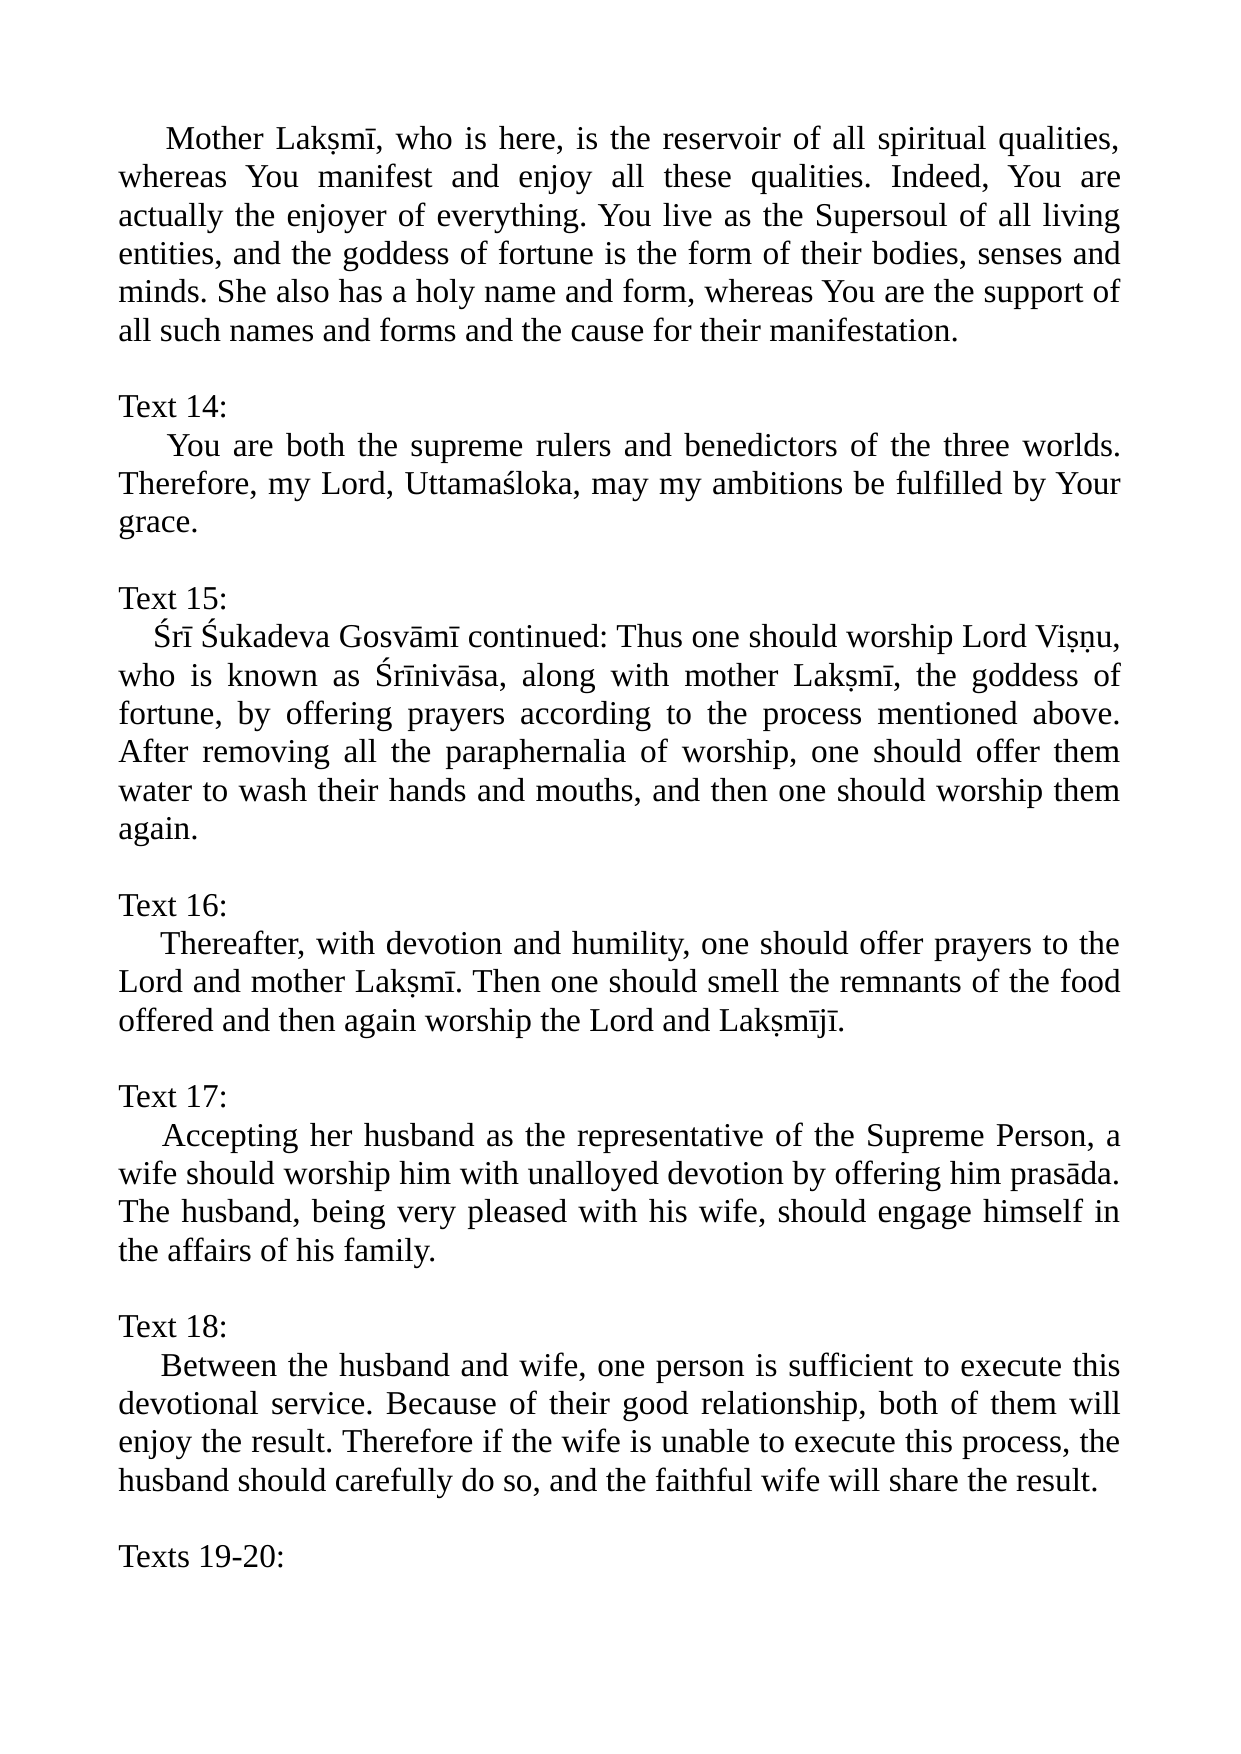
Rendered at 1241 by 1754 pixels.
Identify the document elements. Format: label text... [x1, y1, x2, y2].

text Text 14: [118, 386, 1122, 425]
text Text 17: [118, 1076, 1122, 1115]
text Text 16: [118, 885, 1122, 923]
text Text 18: [118, 1306, 1122, 1345]
text Mother Lakṣmī, who is here, is the reservoir of all spiritual qualities, whereas You manifest and enjoy all these qualities. Indeed, You are actually the enjoyer of everything. You live as the Supersoul of all living entities, and the goddess of fortune is the form of their bodies, senses and minds. She also has a holy name and form, whereas You are the support of all such names and forms and the cause for their manifestation. [118, 118, 1122, 348]
text Śrī Śukadeva Gosvāmī continued: Thus one should worship Lord Viṣṇu, who is known as Śrīnivāsa, along with mother Lakṣmī, the goddess of fortune, by offering prayers according to the process mentioned above. After removing all the paraphernalia of worship, one should offer them water to wash their hands and mouths, and then one should worship them again. [118, 616, 1122, 846]
text Thereafter, with devotion and humility, one should offer prayers to the Lord and mother Lakṣmī. Then one should smell the remnants of the food offered and then again worship the Lord and Lakṣmījī. [118, 923, 1122, 1038]
text Text 15: [118, 578, 1122, 616]
text Between the husband and wife, one person is sufficient to execute this devotional service. Because of their good relationship, both of them will enjoy the result. Therefore if the wife is unable to execute this process, the husband should carefully do so, and the faithful wife will share the result. [118, 1345, 1122, 1498]
text You are both the supreme rulers and benedictors of the three worlds. Therefore, my Lord, Uttamaśloka, may my ambitions be fulfilled by Your grace. [118, 425, 1122, 540]
text Accepting her husband as the representative of the Supreme Person, a wife should worship him with unalloyed devotion by offering him prasāda. The husband, being very pleased with his wife, should engage himself in the affairs of his family. [118, 1115, 1122, 1268]
text Texts 19-20: [118, 1536, 1122, 1575]
